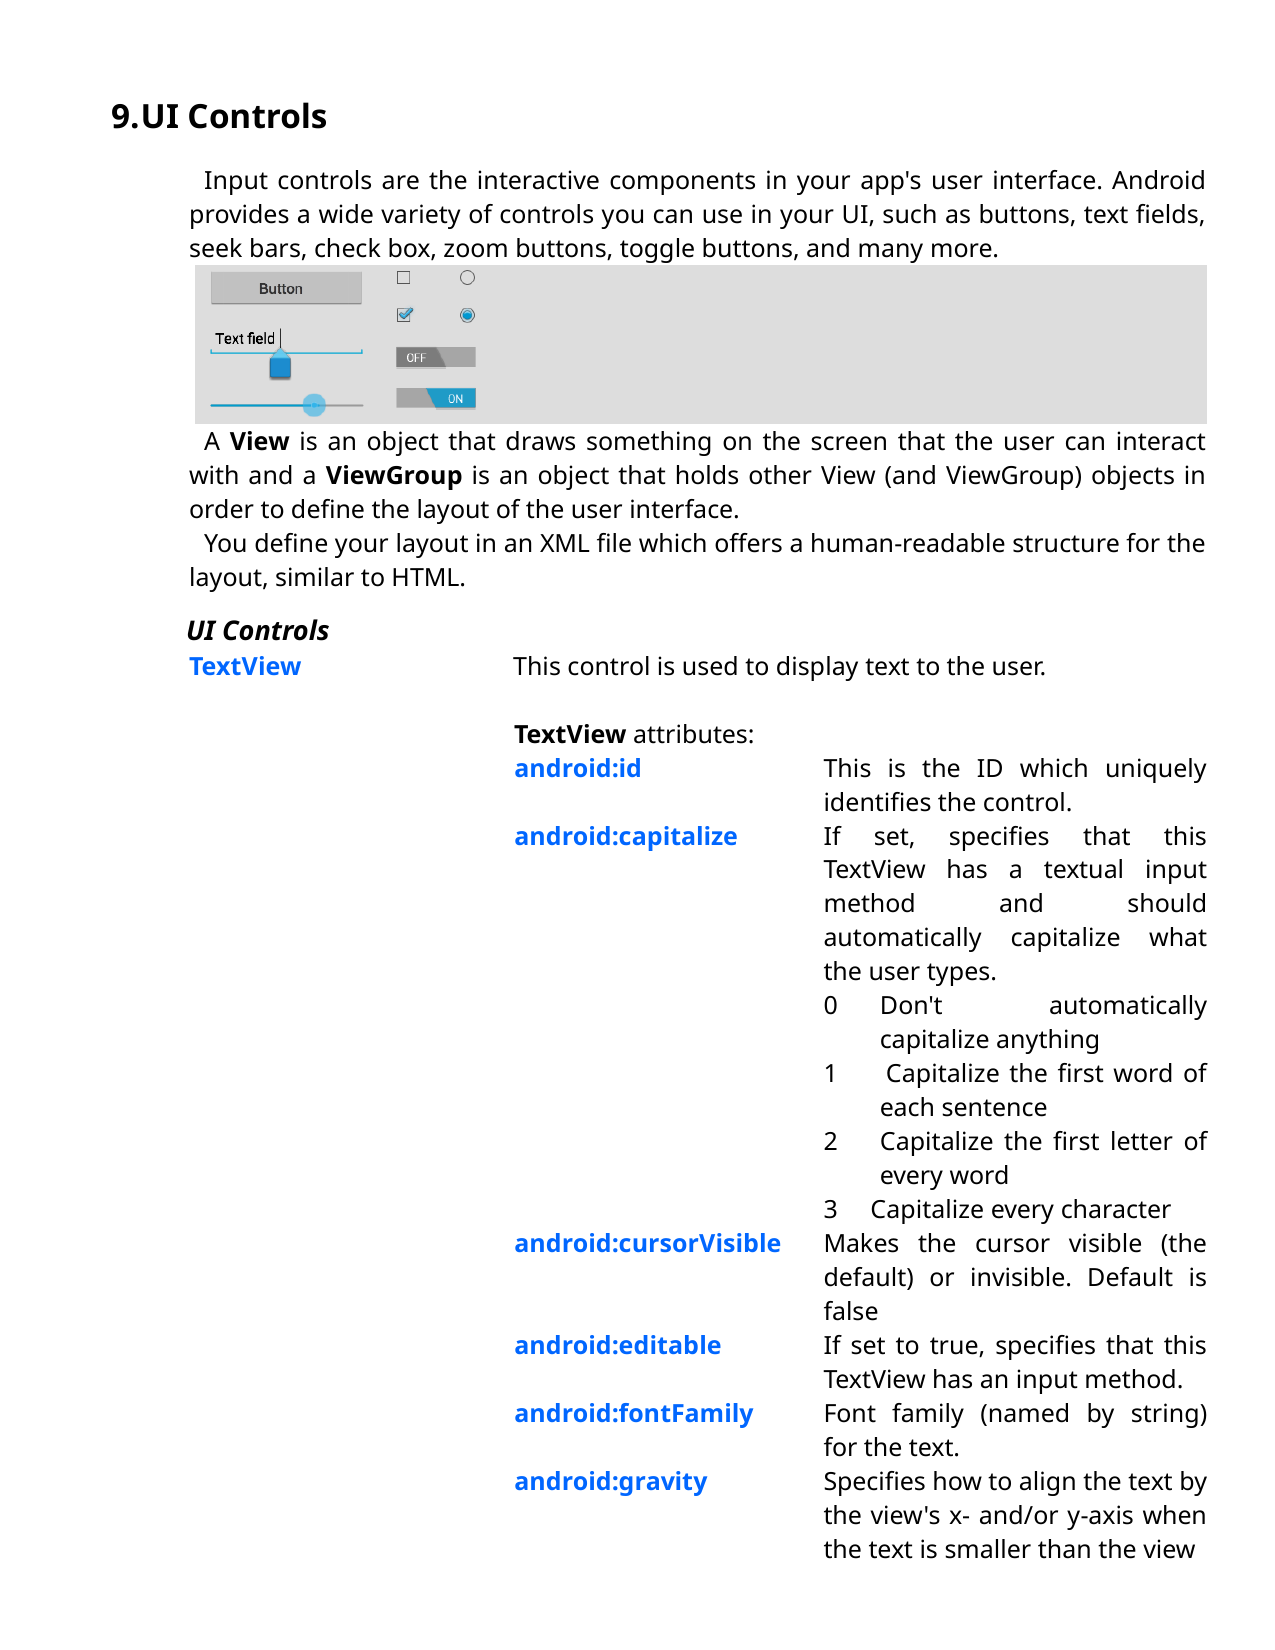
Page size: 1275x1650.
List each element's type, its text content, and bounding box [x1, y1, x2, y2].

list TextView attributes: [514, 717, 1207, 751]
list 0 Don't automatically capitalize anything [823, 988, 1207, 1056]
list android:editable If set to true, specifies that this TextView has an input method. [514, 1328, 1207, 1396]
text A View is an object that draws something on the screen that the user can interact with and a ViewGroup is an object that holds other View (and ViewGroup) objects in order to define the layout of the user interface. [189, 424, 1207, 526]
list android:gravity Specifies how to align the text by the view's x- and/or y-axis when the text is smaller than the view [514, 1464, 1207, 1566]
list 3 Capitalize every character [823, 1192, 1207, 1226]
list android:id This is the ID which uniquely identifies the control. [514, 751, 1207, 818]
list android:fontFamily Font family (named by string) for the text. [514, 1396, 1207, 1464]
text Input controls are the interactive components in your app's user interface. Android provides a wide variety of controls you can use in your UI, such as buttons, text fields, seek bars, check box, zoom buttons, toggle buttons, and many more. [189, 163, 1207, 265]
list TextView This control is used to display text to the user. [189, 649, 1207, 683]
text You define your layout in an XML file which offers a human-readable structure for the layout, similar to HTML. [189, 526, 1207, 594]
title UI Controls [186, 612, 1207, 649]
subtitle UI Controls [111, 93, 1207, 139]
list 1 Capitalize the first word of each sentence [823, 1056, 1207, 1124]
picture [207, 264, 480, 417]
list android:capitalize If set, specifies that this TextView has a textual input method and should automatically capitalize what the user types. [514, 818, 1207, 988]
list android:cursorVisible Makes the cursor visible (the default) or invisible. Default is false [514, 1226, 1207, 1328]
list 2 Capitalize the first letter of every word [823, 1124, 1207, 1192]
